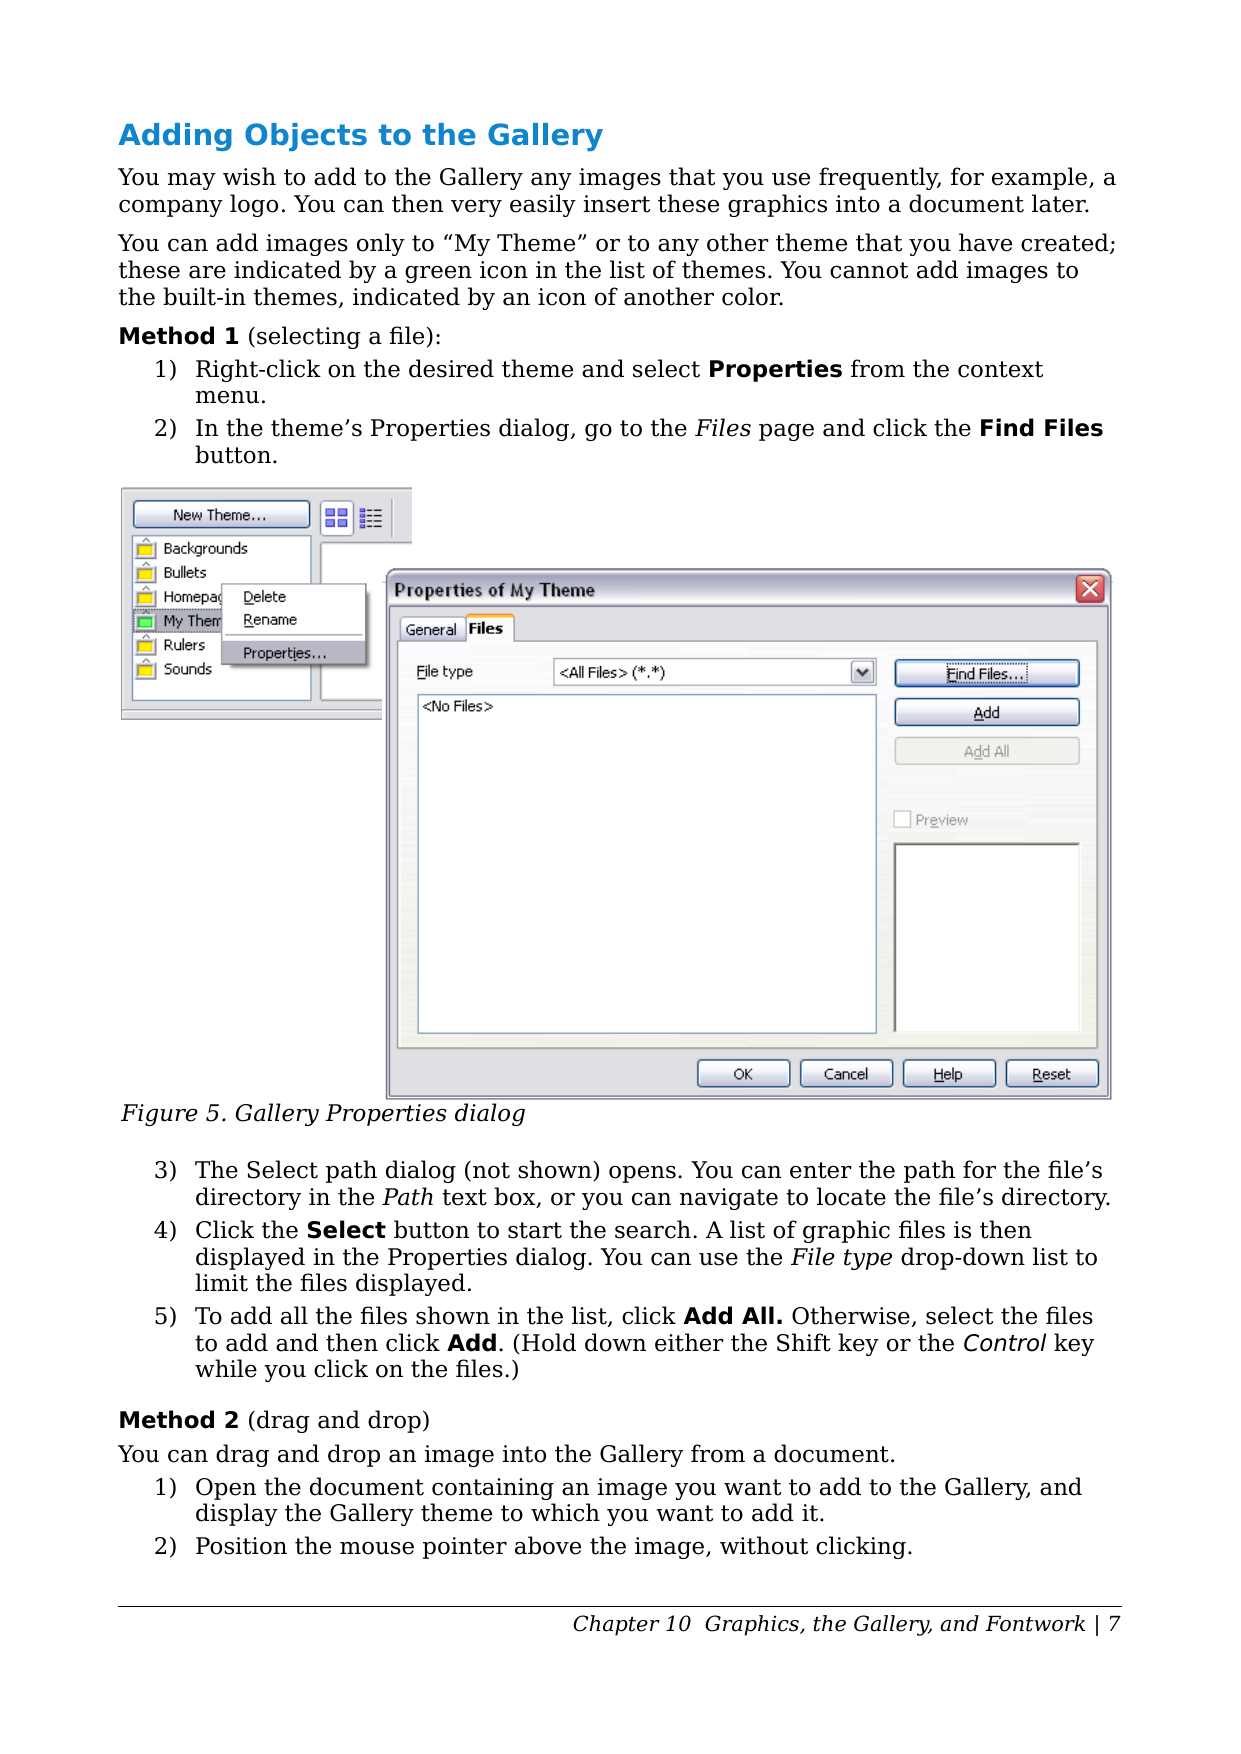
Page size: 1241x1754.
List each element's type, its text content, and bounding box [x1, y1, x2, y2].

list The Select path dialog (not shown) opens. You can enter the path for the file’s directory in the Path text box, or you can navigate to locate the file’s directory. [177, 1157, 1122, 1211]
list Method 2 (drag and drop) [118, 1408, 1122, 1434]
text Figure 5. Gallery Properties dialog [121, 488, 1119, 1127]
list Right-click on the desired theme and select Properties from the context menu. [177, 356, 1122, 409]
list Method 1 (selecting a file): [118, 323, 1122, 349]
list Click the Select button to start the search. A list of graphic files is then displayed in the Properties dialog. You can use the File type drop-down list to limit the files displayed. [177, 1217, 1122, 1297]
text You can add images only to “My Theme” or to any other theme that you have created; these are indicated by a green icon in the list of themes. You cannot add images to the built-in themes, indicated by an icon of another color. [118, 230, 1122, 310]
subtitle Adding Objects to the Gallery [118, 118, 1122, 152]
list You can drag and drop an image into the Gallery from a document. [118, 1441, 1122, 1467]
list To add all the files shown in the list, click Add All. Otherwise, select the files to add and then click Add. (Hold down either the Shift key or the Control key while you click on the files.) [177, 1303, 1122, 1383]
list Open the document containing an image you want to add to the Gallery, and display the Gallery theme to which you want to add it. [177, 1474, 1122, 1527]
list Position the mouse pointer above the image, without clicking. [177, 1533, 1122, 1560]
list In the theme’s Properties dialog, go to the Files page and click the Find Files button. [177, 416, 1122, 469]
text You may wish to add to the Gallery any images that you use frequently, for example, a company logo. You can then very easily insert these graphics into a document later. [118, 164, 1122, 218]
picture [121, 487, 1113, 1101]
